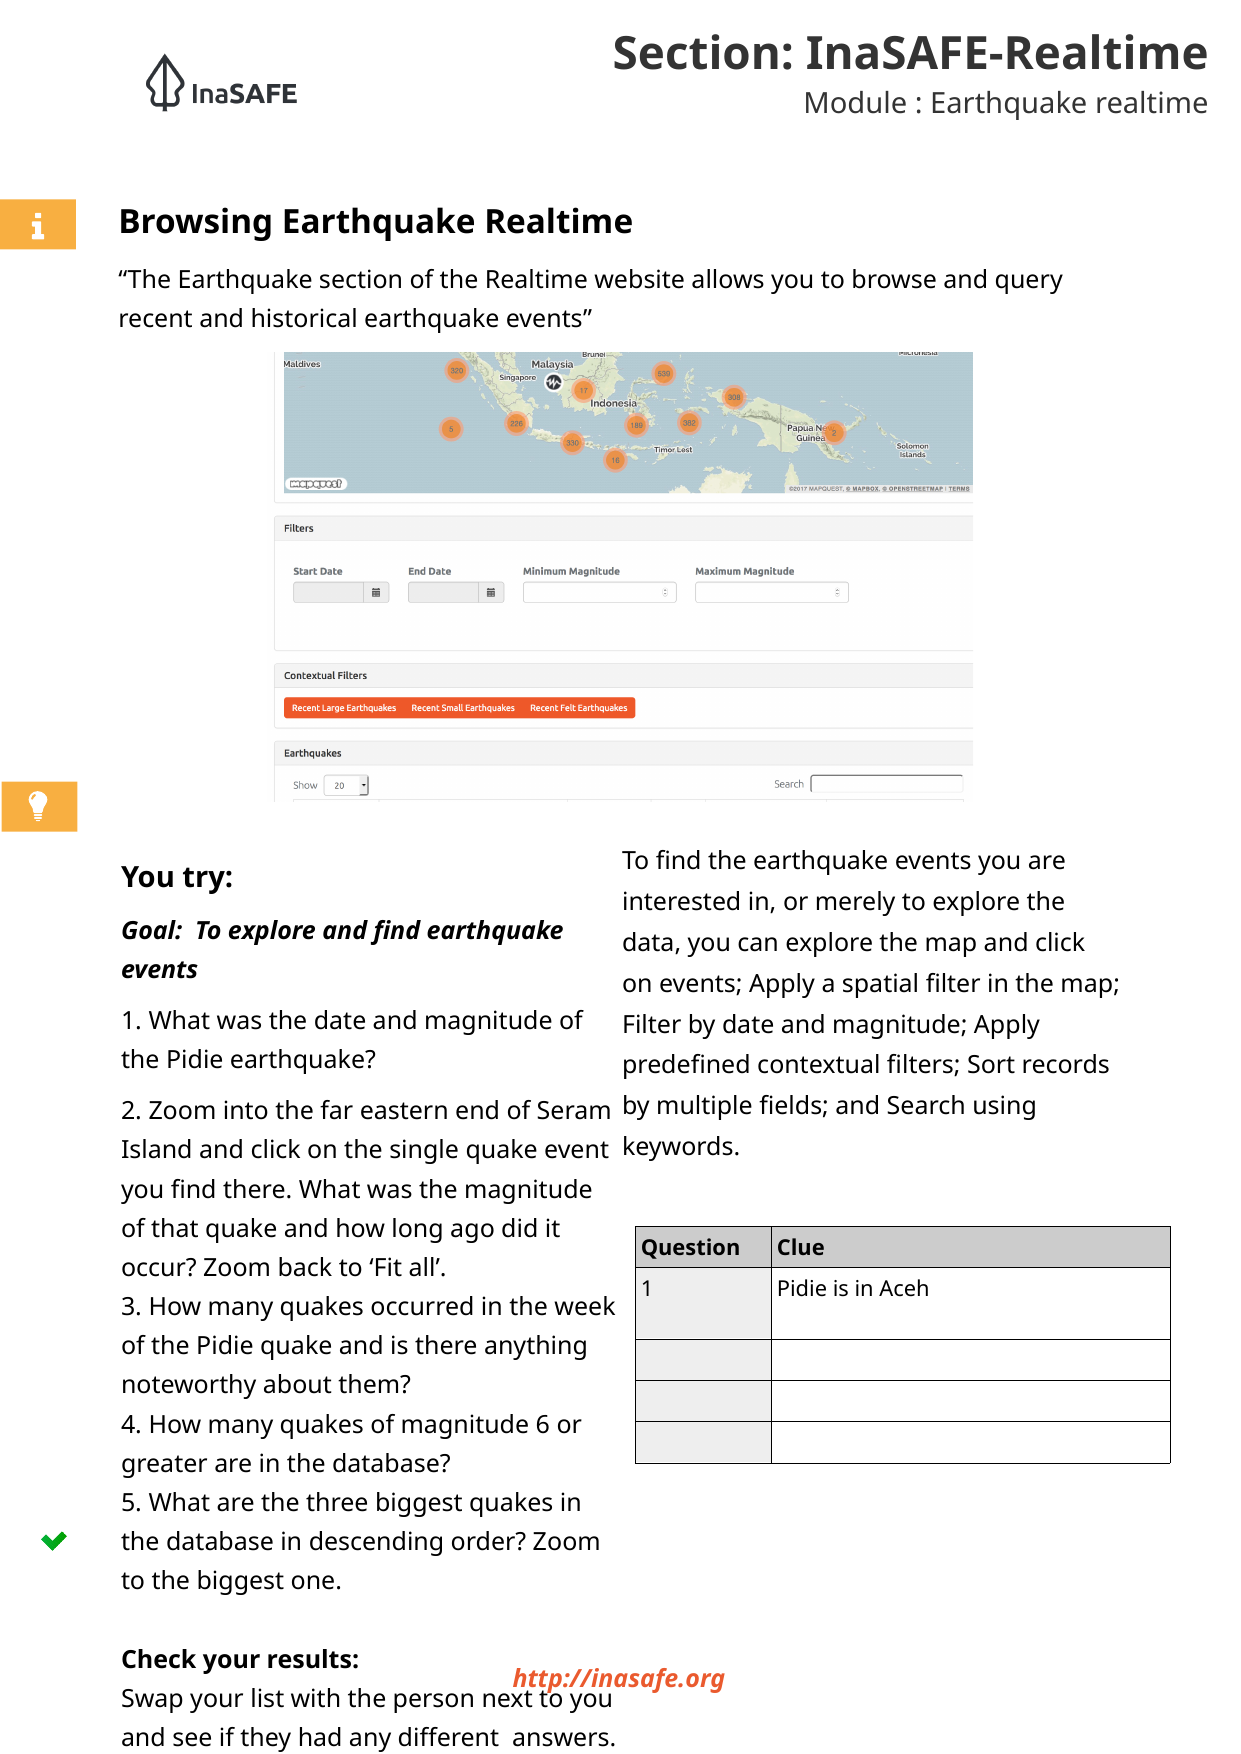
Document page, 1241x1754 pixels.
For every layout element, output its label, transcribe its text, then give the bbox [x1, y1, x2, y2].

text “The Earthquake section of the Realtime website allows you to browse and query recent and historical earthquake events” [118, 262, 1122, 335]
table_cell 1 [636, 1268, 771, 1338]
table_cell [772, 1422, 1170, 1462]
table_cell [772, 1381, 1170, 1421]
table_header Question [636, 1227, 771, 1267]
table_cell [772, 1340, 1170, 1380]
table_cell [636, 1381, 771, 1421]
table_header Clue [772, 1227, 1170, 1267]
picture [126, 35, 322, 131]
table_cell Pidie is in Aceh [772, 1268, 1170, 1338]
text To find the earthquake events you are interested in, or merely to explore the data, you can explore the map and click on events; Apply a spatial filter in the map; Filter by date and magnitude; Apply predefined contextual filters; Sort records by multiple fields; and Search using keywords. [118, 843, 1122, 1163]
subtitle Browsing Earthquake Realtime [118, 198, 1122, 243]
table_cell [636, 1422, 771, 1462]
picture [267, 352, 974, 802]
table_cell [636, 1340, 771, 1380]
